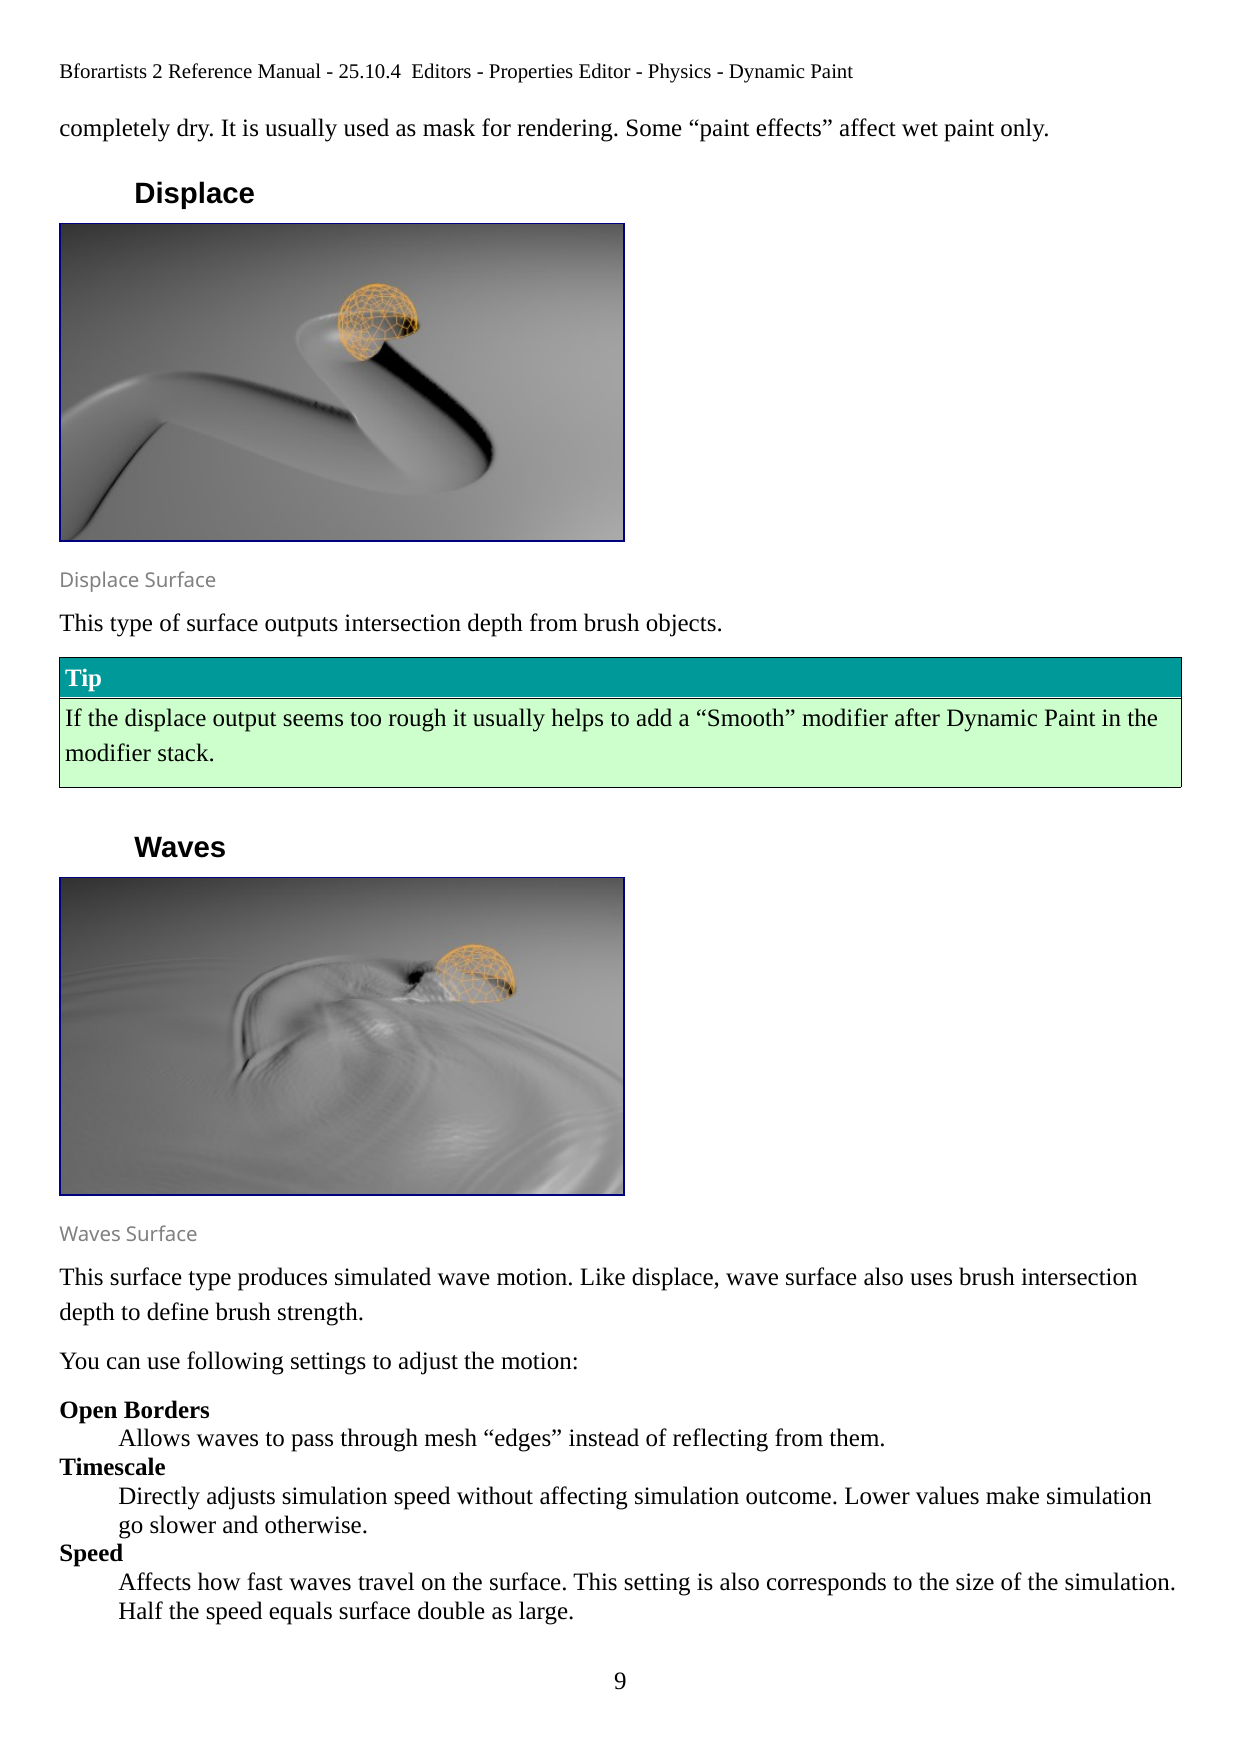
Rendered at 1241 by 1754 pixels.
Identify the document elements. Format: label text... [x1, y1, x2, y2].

list Allows waves to pass through mesh “edges” instead of reflecting from them. [118, 1423, 1181, 1452]
subtitle Speed [59, 1538, 1181, 1567]
text Displace Surface [59, 562, 1181, 593]
table_header Tip [60, 658, 1181, 697]
list Affects how fast waves travel on the surface. This setting is also corresponds to the size of the simulation. Half the speed equals surface double as large. [118, 1567, 1181, 1625]
subtitle Displace [59, 176, 1181, 210]
text This surface type produces simulated wave motion. Like displace, wave surface also uses brush intersection depth to define brush strength. [59, 1262, 1181, 1325]
subtitle Open Borders [59, 1395, 1181, 1423]
list Directly adjusts simulation speed without affecting simulation outcome. Lower values make simulation go slower and otherwise. [118, 1481, 1181, 1538]
text Waves Surface [59, 1216, 1181, 1248]
table_cell If the displace output seems too rough it usually helps to add a “Smooth” modifier after Dynamic Paint in the modifier stack. [60, 699, 1181, 787]
picture [61, 224, 623, 540]
subtitle Waves [59, 830, 1181, 864]
text This type of surface outputs intersection depth from brush objects. [59, 608, 1181, 637]
subtitle Timescale [59, 1452, 1181, 1481]
text completely dry. It is usually used as mask for rendering. Some “paint effects” affect wet paint only. [59, 113, 1181, 141]
text You can use following settings to adjust the motion: [59, 1346, 1181, 1374]
picture [61, 878, 623, 1194]
